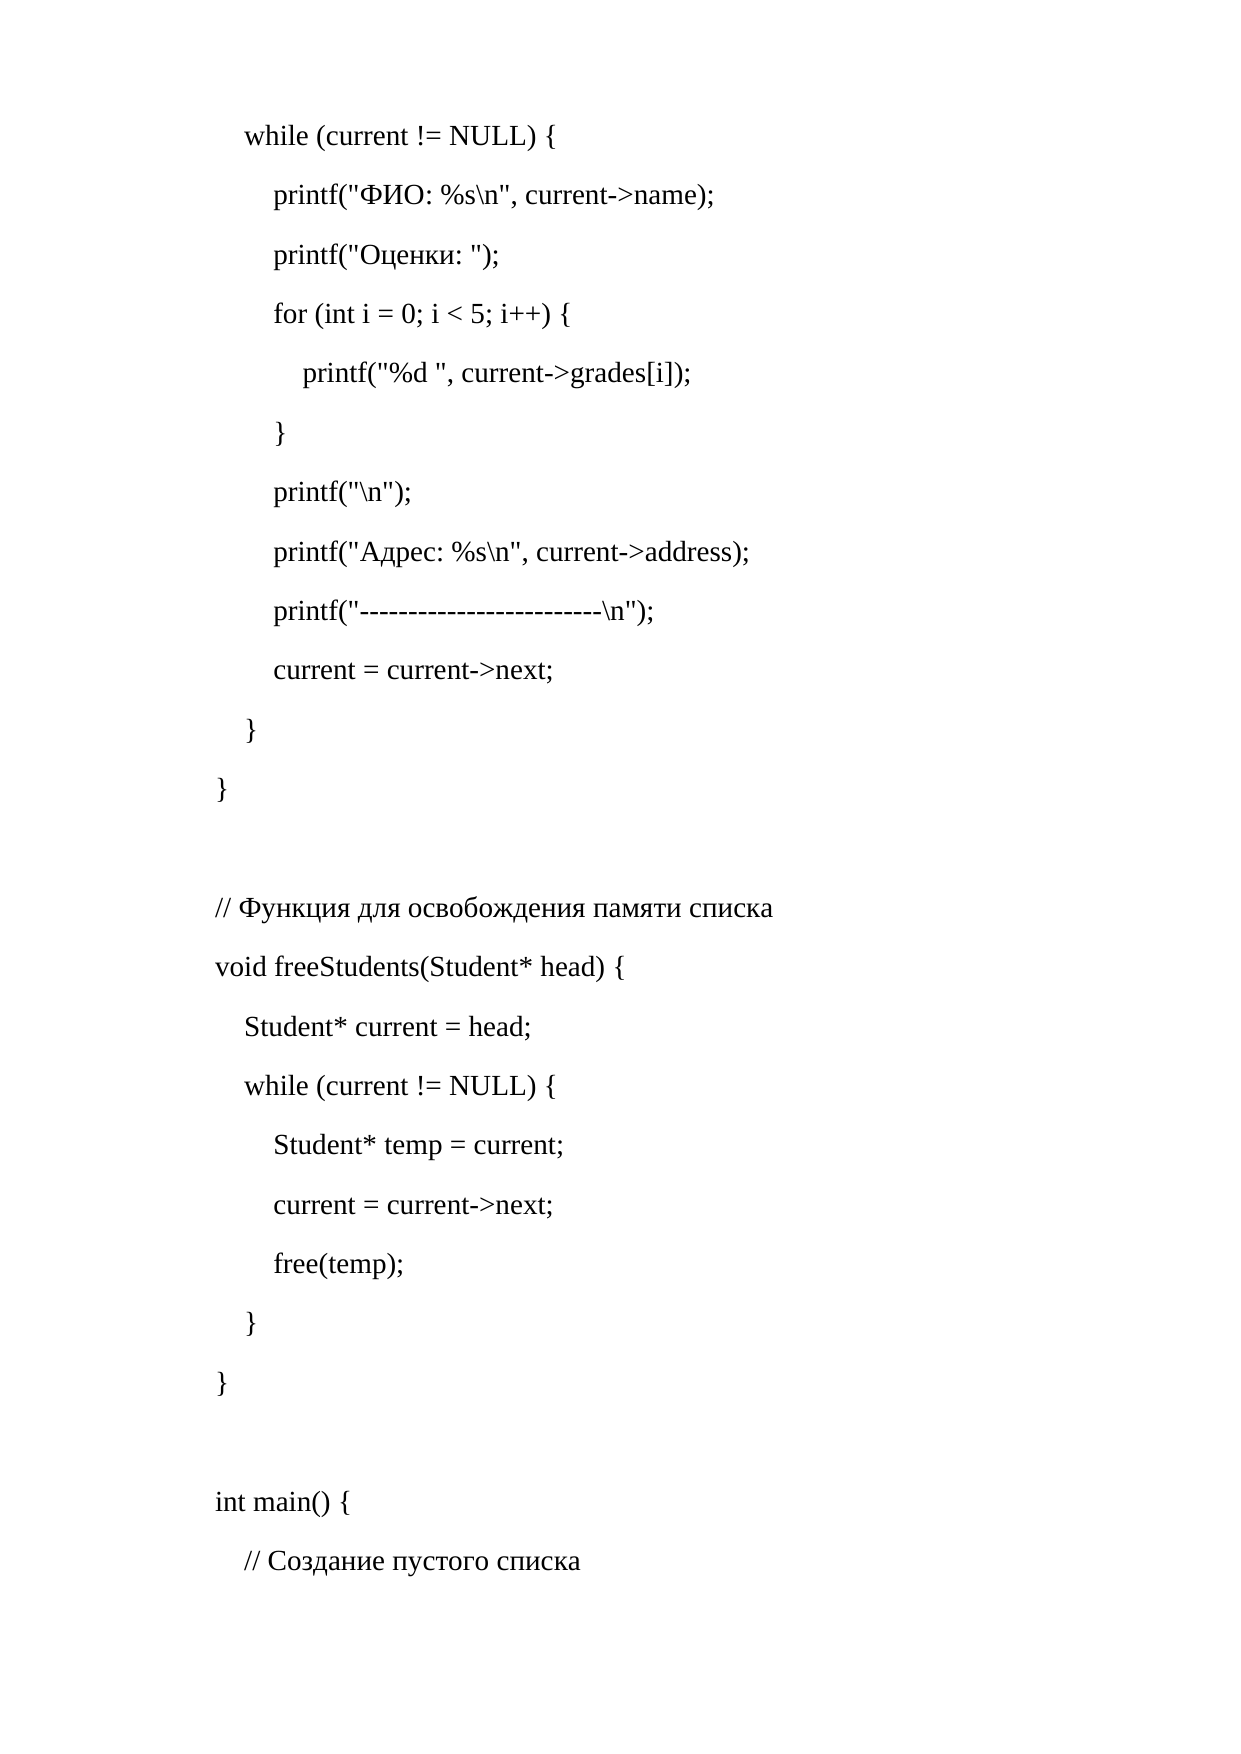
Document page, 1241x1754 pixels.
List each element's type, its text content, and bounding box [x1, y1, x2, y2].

text } [215, 415, 1152, 448]
text printf("ФИО: %s\n", current->name); [215, 177, 1152, 211]
text while (current != NULL) { [215, 1068, 1152, 1102]
text } [215, 712, 1152, 745]
text printf("Адрес: %s\n", current->address); [215, 534, 1152, 567]
text printf("-------------------------\n"); [215, 593, 1152, 627]
text } [215, 1365, 1152, 1398]
text current = current->next; [215, 652, 1152, 686]
text for (int i = 0; i < 5; i++) { [215, 296, 1152, 330]
text } [215, 1306, 1152, 1339]
text } [215, 771, 1152, 805]
text // Функция для освобождения памяти списка [215, 890, 1152, 923]
text void freeStudents(Student* head) { [215, 949, 1152, 983]
text printf("Оценки: "); [215, 237, 1152, 270]
text Student* current = head; [215, 1009, 1152, 1042]
text int main() { [215, 1484, 1152, 1517]
text Student* temp = current; [215, 1127, 1152, 1161]
text current = current->next; [215, 1187, 1152, 1220]
text // Создание пустого списка [215, 1543, 1152, 1577]
text while (current != NULL) { [215, 118, 1152, 152]
text printf("\n"); [215, 474, 1152, 508]
text printf("%d ", current->grades[i]); [215, 356, 1152, 389]
text free(temp); [215, 1246, 1152, 1280]
